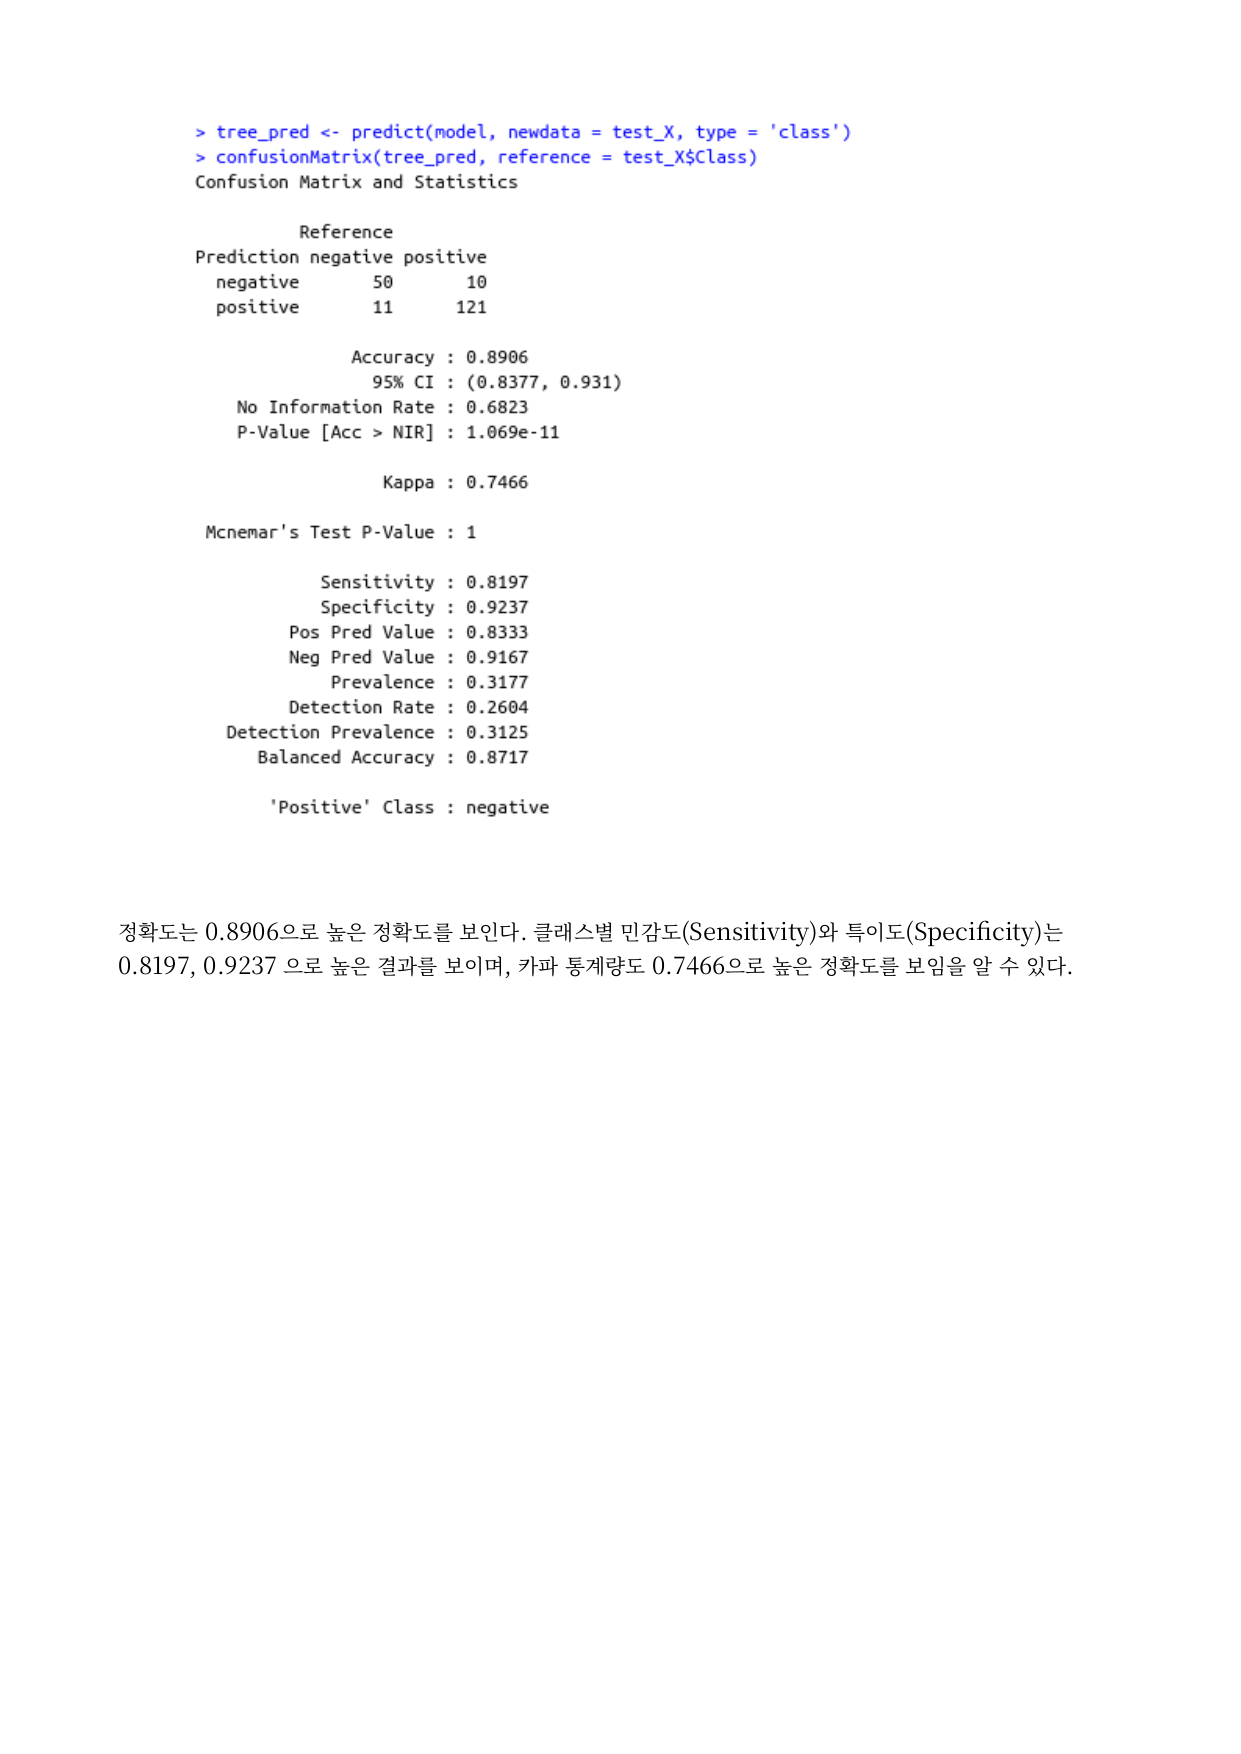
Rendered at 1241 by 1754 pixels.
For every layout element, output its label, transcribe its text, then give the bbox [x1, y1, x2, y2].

picture [194, 118, 1046, 823]
text 정확도는 0.8906으로 높은 정확도를 보인다. 클래스별 민감도(Sensitivity)와 특이도(Specificity)는 0.8197, 0.9237 으로 높은 결과를 보이며, 카파 통계량도 0.7466으로 높은 정확도를 보임을 알 수 있다. [118, 913, 1122, 981]
